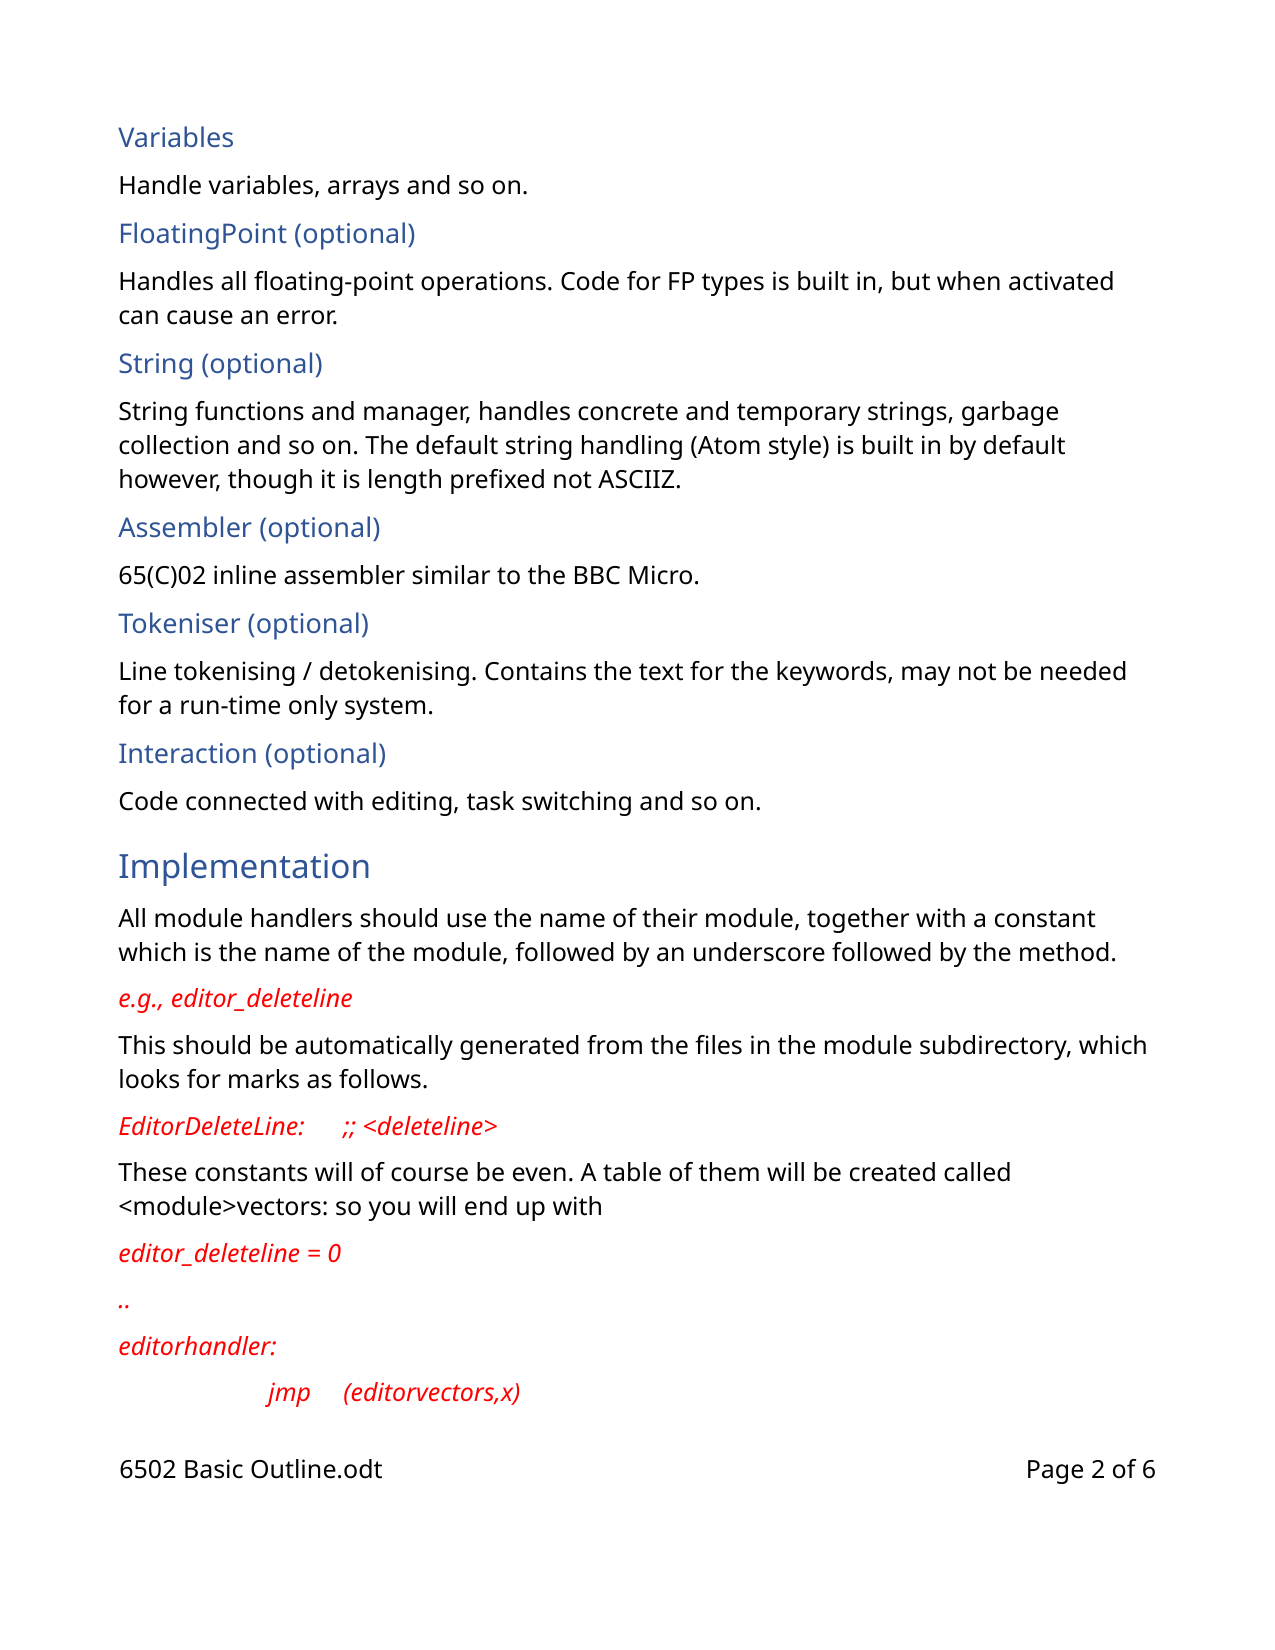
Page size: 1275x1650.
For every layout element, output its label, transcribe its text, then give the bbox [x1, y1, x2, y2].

subtitle Variables [118, 118, 1157, 155]
subtitle String (optional) [118, 344, 1157, 381]
text .. [118, 1282, 1157, 1316]
text Handles all floating-point operations. Code for FP types is built in, but when activated can cause an error. [118, 263, 1157, 332]
subtitle FloatingPoint (optional) [118, 214, 1157, 251]
text editorhandler: [118, 1328, 1157, 1363]
text e.g., editor_deleteline [118, 981, 1157, 1015]
subtitle Interaction (optional) [118, 734, 1157, 771]
text String functions and manager, handles concrete and temporary strings, garbage collection and so on. The default string handling (Atom style) is built in by default however, though it is length prefixed not ASCIIZ. [118, 393, 1157, 496]
text Line tokenising / detokenising. Contains the text for the keywords, may not be needed for a run-time only system. [118, 653, 1157, 722]
subtitle Assembler (optional) [118, 508, 1157, 545]
text All module handlers should use the name of their module, together with a constant which is the name of the module, followed by an underscore followed by the method. [118, 900, 1157, 968]
text jmp (editorvectors,x) [118, 1375, 1157, 1409]
text Code connected with editing, task switching and so on. [118, 783, 1157, 817]
text These constants will of course be even. A table of them will be created called <module>vectors: so you will end up with [118, 1155, 1157, 1223]
subtitle Implementation [118, 842, 1157, 888]
text editor_deleteline = 0 [118, 1235, 1157, 1269]
text This should be automatically generated from the files in the module subdirectory, which looks for marks as follows. [118, 1028, 1157, 1096]
text 65(C)02 inline assembler similar to the BBC Micro. [118, 557, 1157, 592]
subtitle Tokeniser (optional) [118, 604, 1157, 641]
text Handle variables, arrays and so on. [118, 167, 1157, 202]
text EditorDeleteLine: ;; <deleteline> [118, 1108, 1157, 1142]
